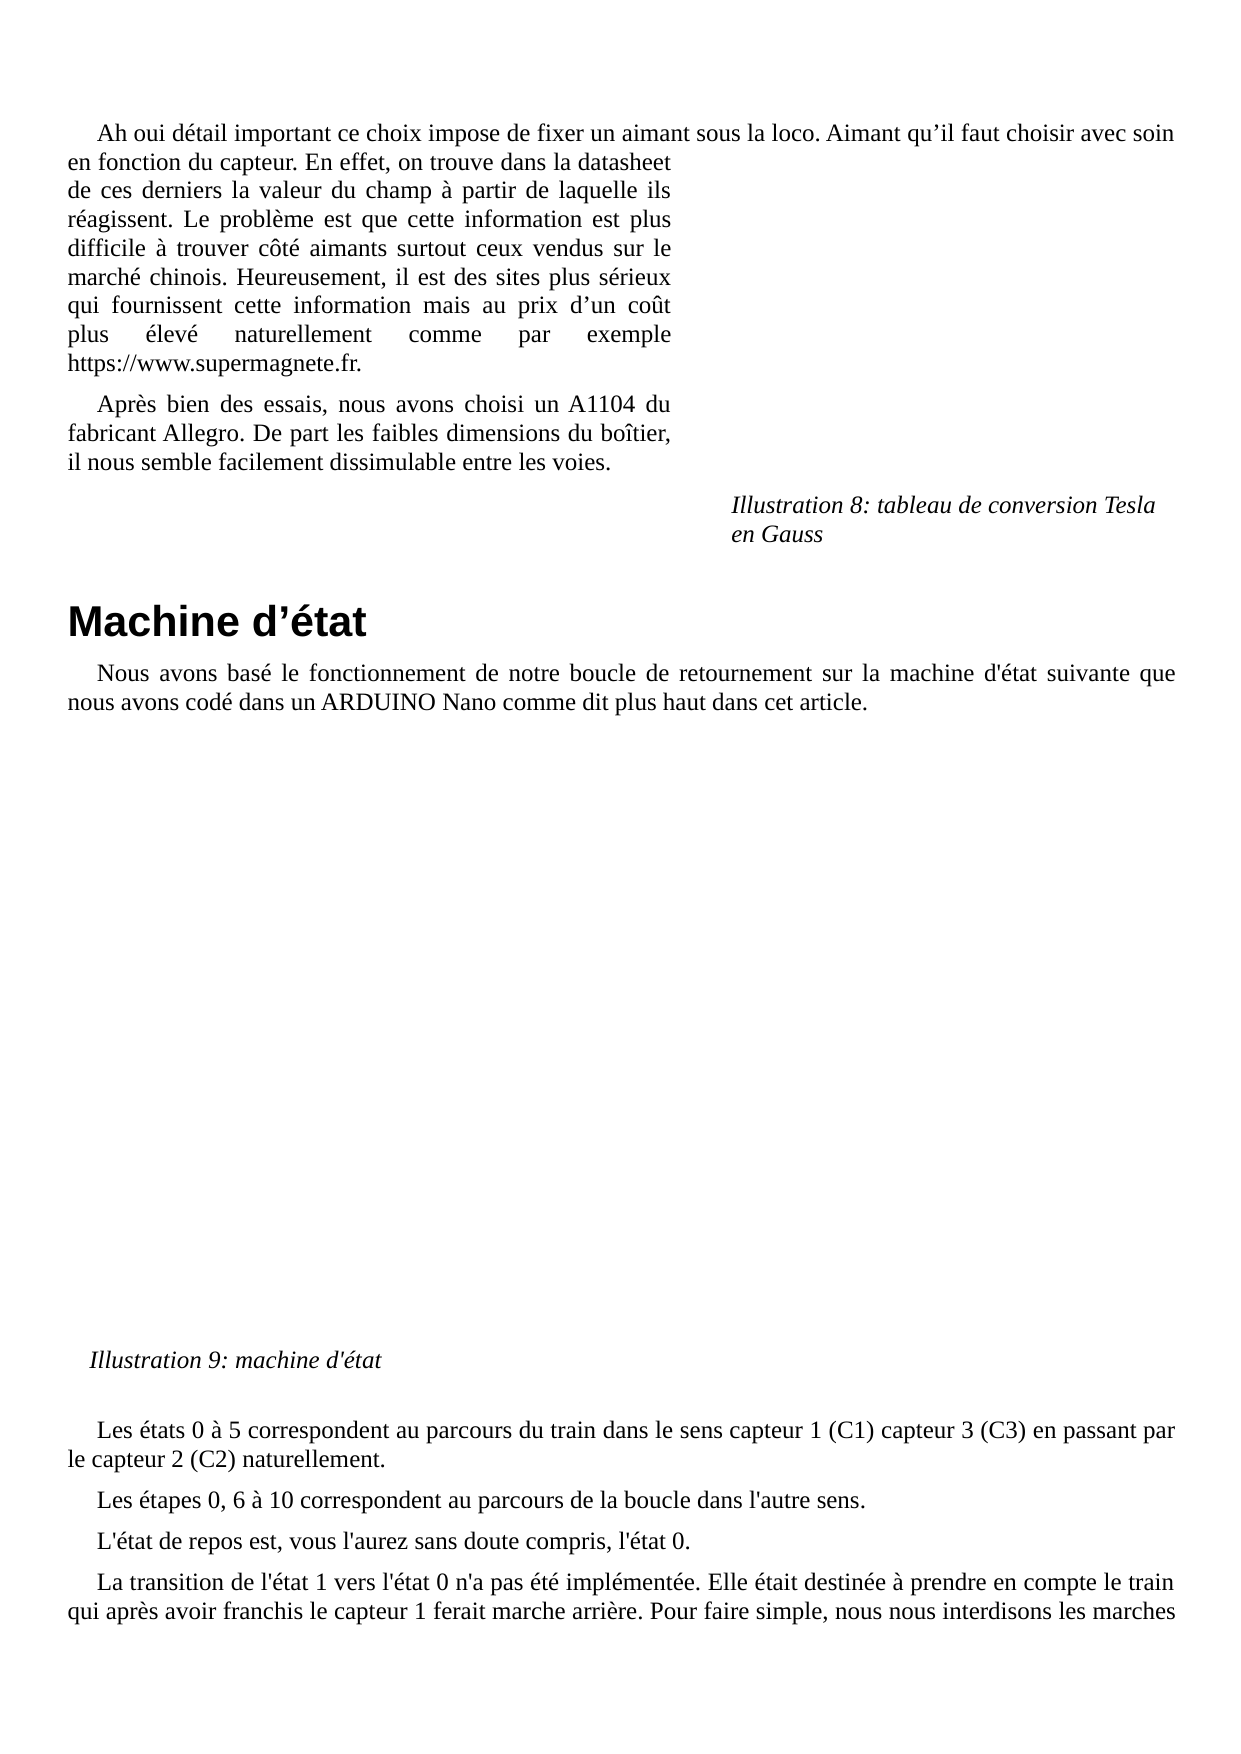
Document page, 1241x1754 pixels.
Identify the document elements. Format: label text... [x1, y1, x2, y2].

text Illustration 8: tableau de conversion Tesla en Gauss [731, 181, 1172, 548]
text Nous avons basé le fonctionnement de notre boucle de retournement sur la machine d'état suivante que nous avons codé dans un ARDUINO Nano comme dit plus haut dans cet article. [67, 658, 1177, 715]
text Ah oui détail important ce choix impose de fixer un aimant sous la loco. Aimant qu’il faut choisir avec soin en fonction du capteur. En effet, on trouve dans la datasheet de ces derniers la valeur du champ à partir de laquelle ils réagissent. Le problème est que cette information est plus difficile à trouver côté aimants surtout ceux vendus sur le marché chinois. Heureusement, il est des sites plus sérieux qui fournissent cette information mais au prix d’un coût plus élevé naturellement comme par exemple https://www.supermagnete.fr. [67, 118, 1177, 377]
text Les états 0 à 5 correspondent au parcours du train dans le sens capteur 1 (C1) capteur 3 (C3) en passant par le capteur 2 (C2) naturellement. [67, 1415, 1177, 1472]
text La transition de l'état 1 vers l'état 0 n'a pas été implémentée. Elle était destinée à prendre en compte le train qui après avoir franchis le capteur 1 ferait marche arrière. Pour faire simple, nous nous interdisons les marches [67, 1567, 1177, 1625]
text L'état de repos est, vous l'aurez sans doute compris, l'état 0. [67, 1526, 1177, 1555]
text Les étapes 0, 6 à 10 correspondent au parcours de la boucle dans l'autre sens. [67, 1485, 1177, 1514]
text Après bien des essais, nous avons choisi un A1104 du fabricant Allegro. De part les faibles dimensions du boîtier, il nous semble facilement dissimulable entre les voies. [67, 389, 731, 476]
text Illustration 9: machine d'état [89, 740, 1155, 1374]
subtitle Machine d’état [67, 596, 1177, 645]
